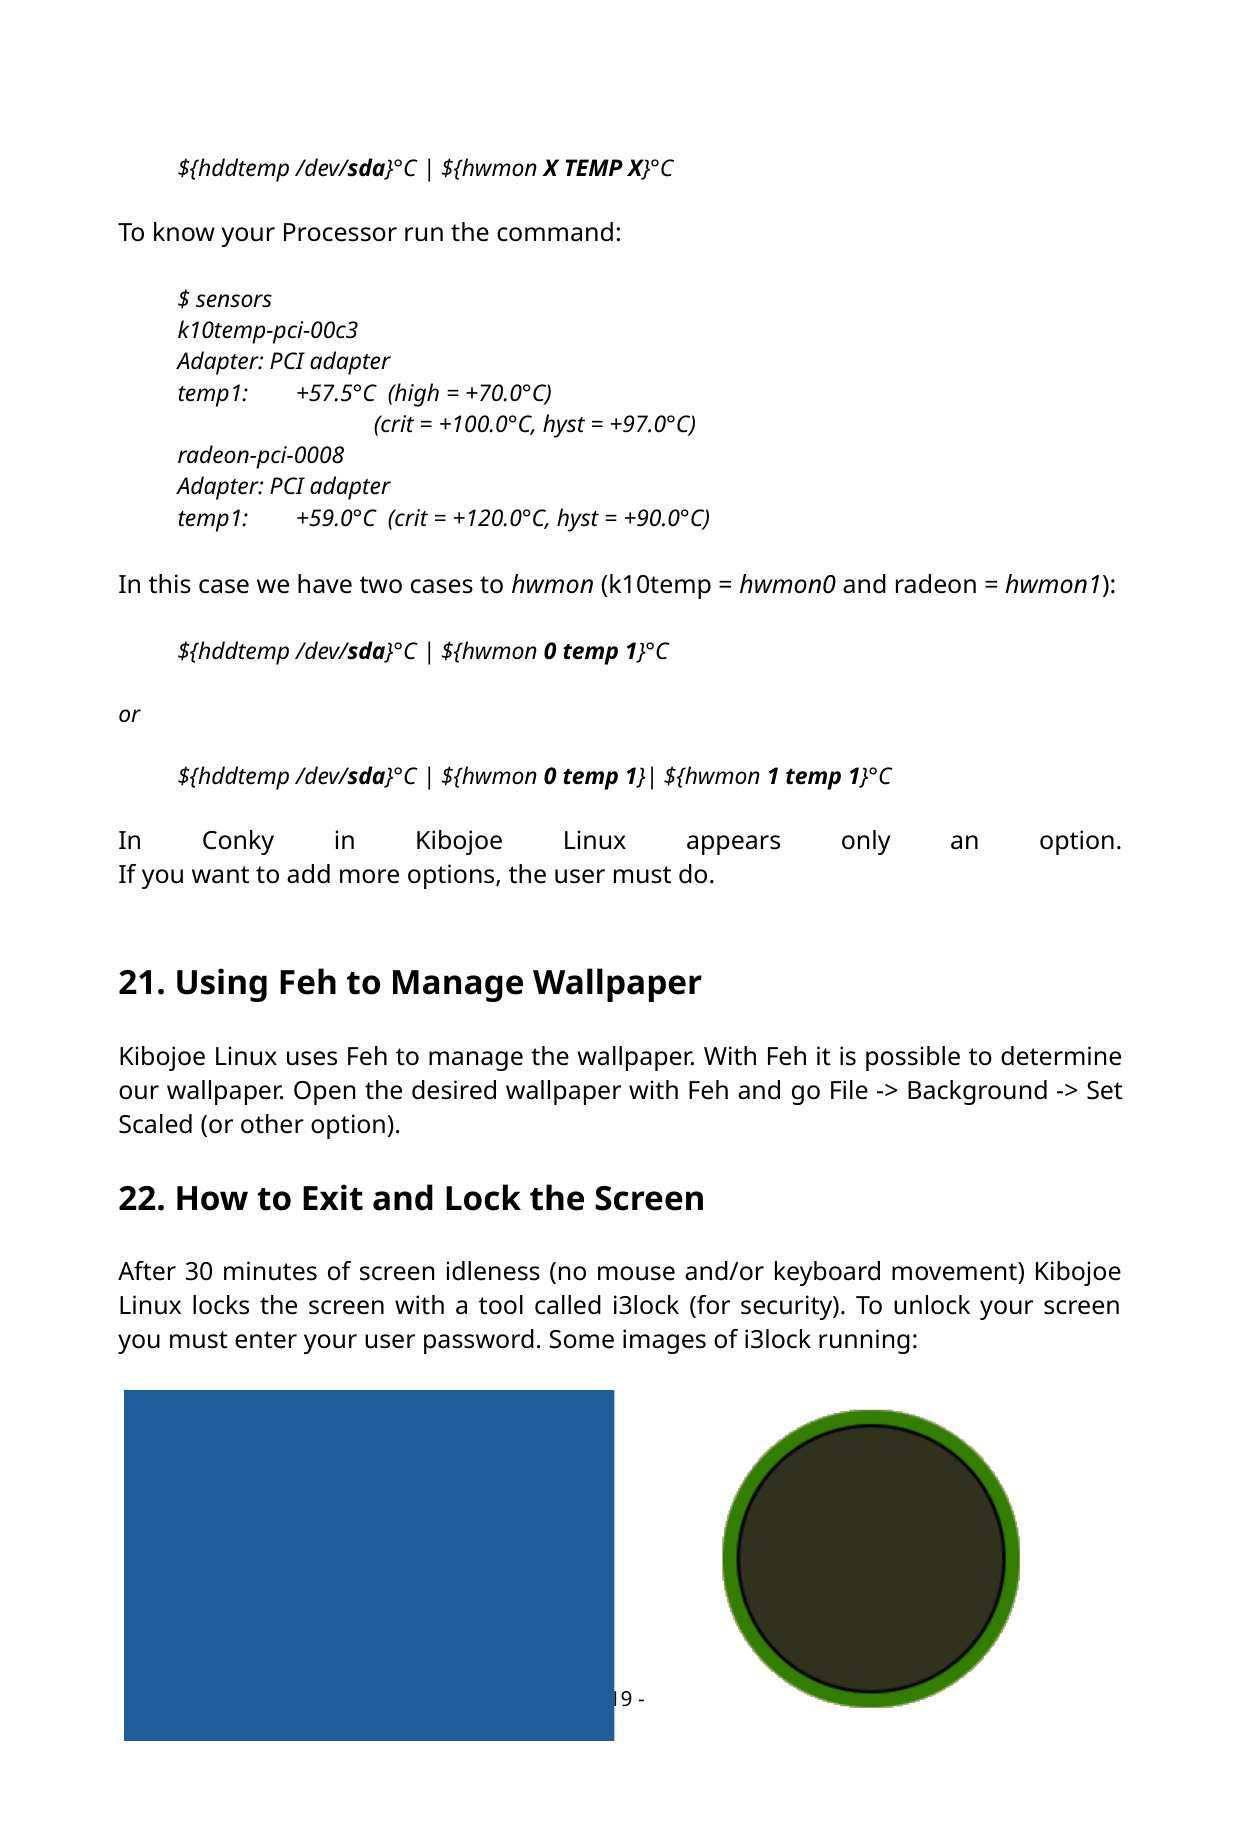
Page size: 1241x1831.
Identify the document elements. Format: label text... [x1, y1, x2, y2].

text To know your Processor run the command: [118, 215, 1123, 249]
text In this case we have two cases to hwmon (k10temp = hwmon0 and radeon = hwmon1): [118, 567, 1123, 601]
text In Conky in Kibojoe Linux appears only an option. If you want to add more options, the user must do. [118, 822, 1123, 891]
picture [637, 1390, 1106, 1725]
text Adapter: PCI adapter [177, 345, 1123, 377]
picture [124, 1390, 615, 1741]
text temp1: +57.5°C (high = +70.0°C) [177, 377, 1123, 408]
text (crit = +100.0°C, hyst = +97.0°C) [177, 408, 1123, 439]
text radeon-pci-0008 [177, 439, 1123, 470]
text $ sensors [177, 283, 1123, 314]
text k10temp-pci-00c3 [177, 314, 1123, 345]
text ${hddtemp /dev/sda}°C | ${hwmon X TEMP X}°C [177, 152, 1123, 183]
table_header [118, 1385, 620, 1396]
text ${hddtemp /dev/sda}°C | ${hwmon 0 temp 1}| ${hwmon 1 temp 1}°C [177, 760, 1123, 791]
text or [118, 697, 1123, 729]
text Adapter: PCI adapter [177, 470, 1123, 502]
subtitle 21. Using Feh to Manage Wallpaper [118, 959, 1123, 1004]
text temp1: +59.0°C (crit = +120.0°C, hyst = +90.0°C) [177, 502, 1123, 533]
subtitle 22. How to Exit and Lock the Screen [118, 1174, 1123, 1220]
text After 30 minutes of screen idleness (no mouse and/or keyboard movement) Kibojoe Linux locks the screen with a tool called i3lock (for security). To unlock your screen you must enter your user password. Some images of i3lock running: [118, 1254, 1123, 1356]
table_header [620, 1385, 1123, 1396]
text Kibojoe Linux uses Feh to manage the wallpaper. With Feh it is possible to determine our wallpaper. Open the desired wallpaper with Feh and go File -> Background -> Set Scaled (or other option). [118, 1038, 1123, 1140]
text ${hddtemp /dev/sda}°C | ${hwmon 0 temp 1}°C [177, 635, 1123, 666]
